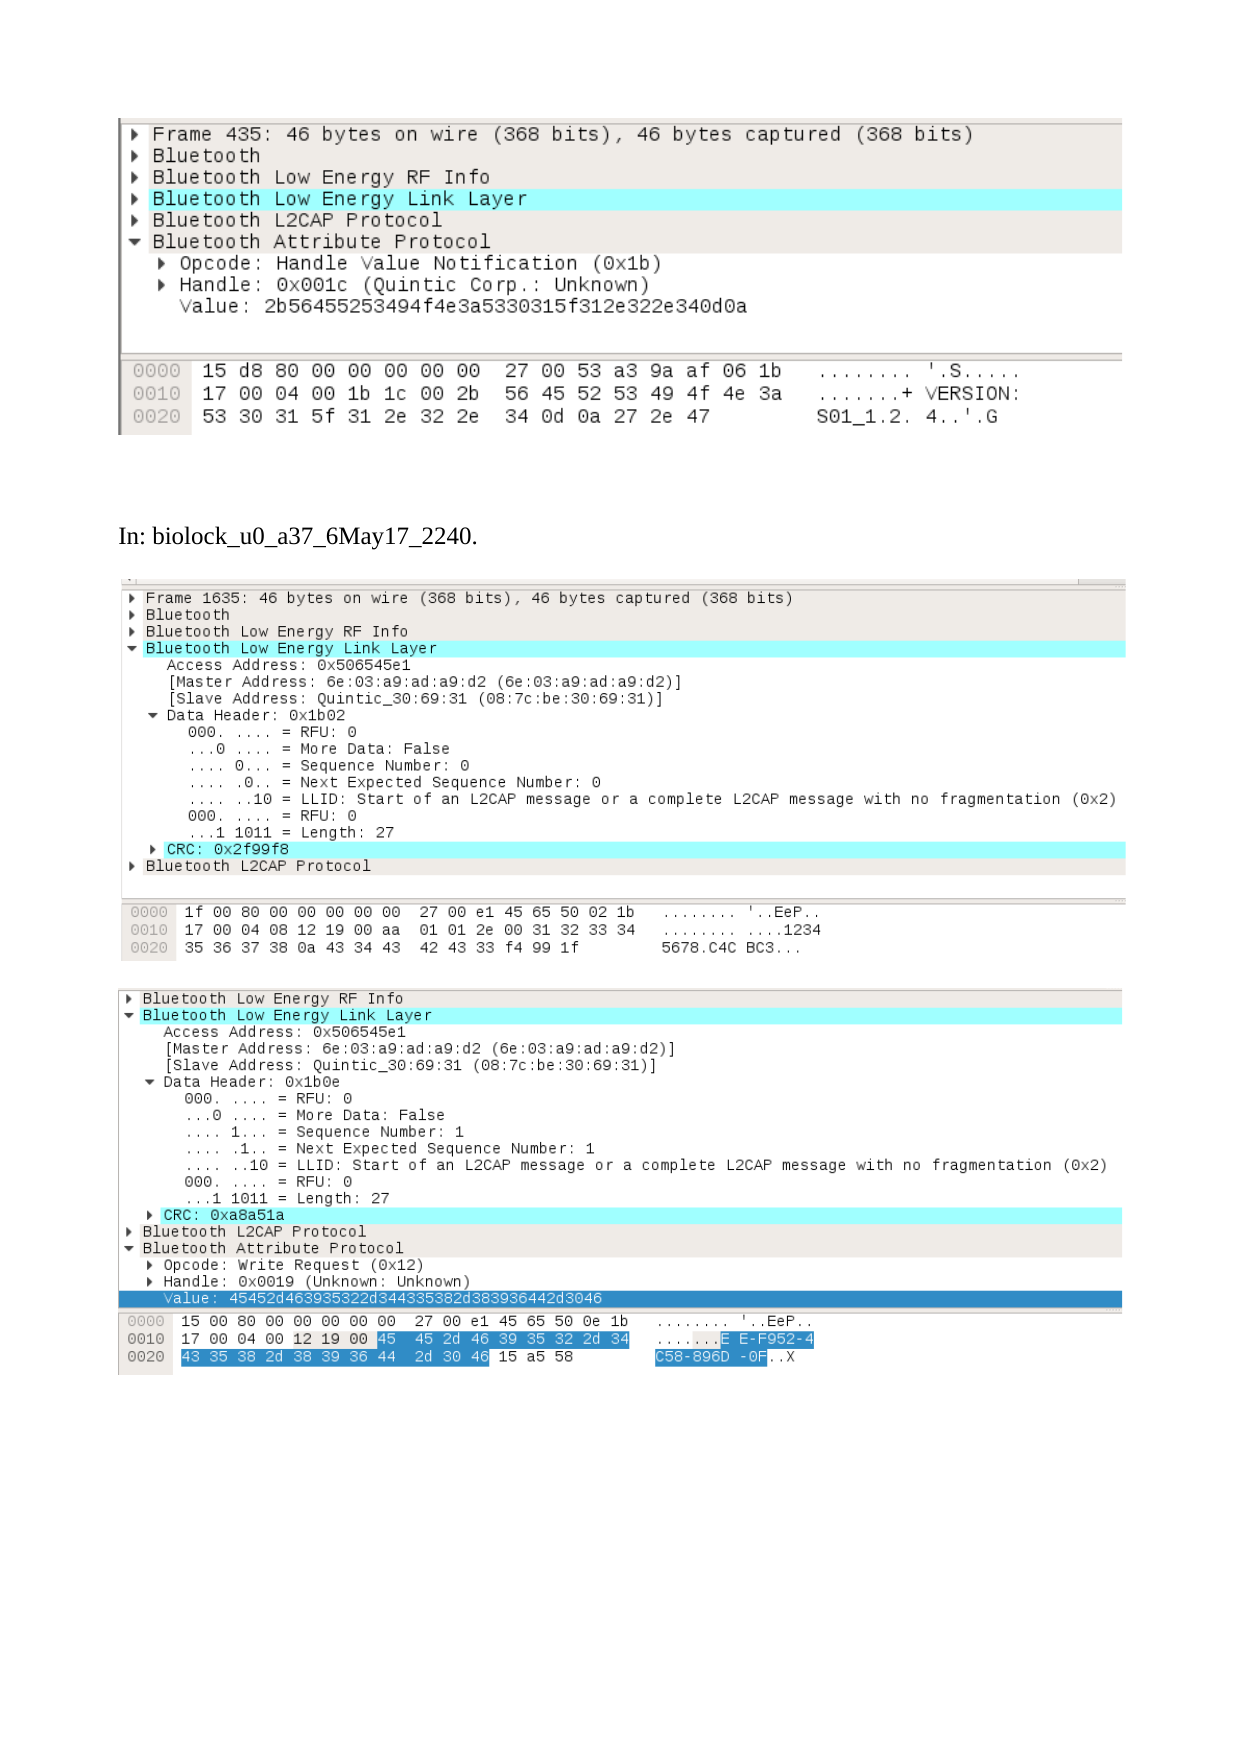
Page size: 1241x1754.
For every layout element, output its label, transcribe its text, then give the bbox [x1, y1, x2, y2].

picture [118, 118, 1123, 435]
text In: biolock_u0_a37_6May17_2240. [118, 492, 1122, 550]
picture [121, 579, 1126, 961]
picture [118, 988, 1123, 1375]
